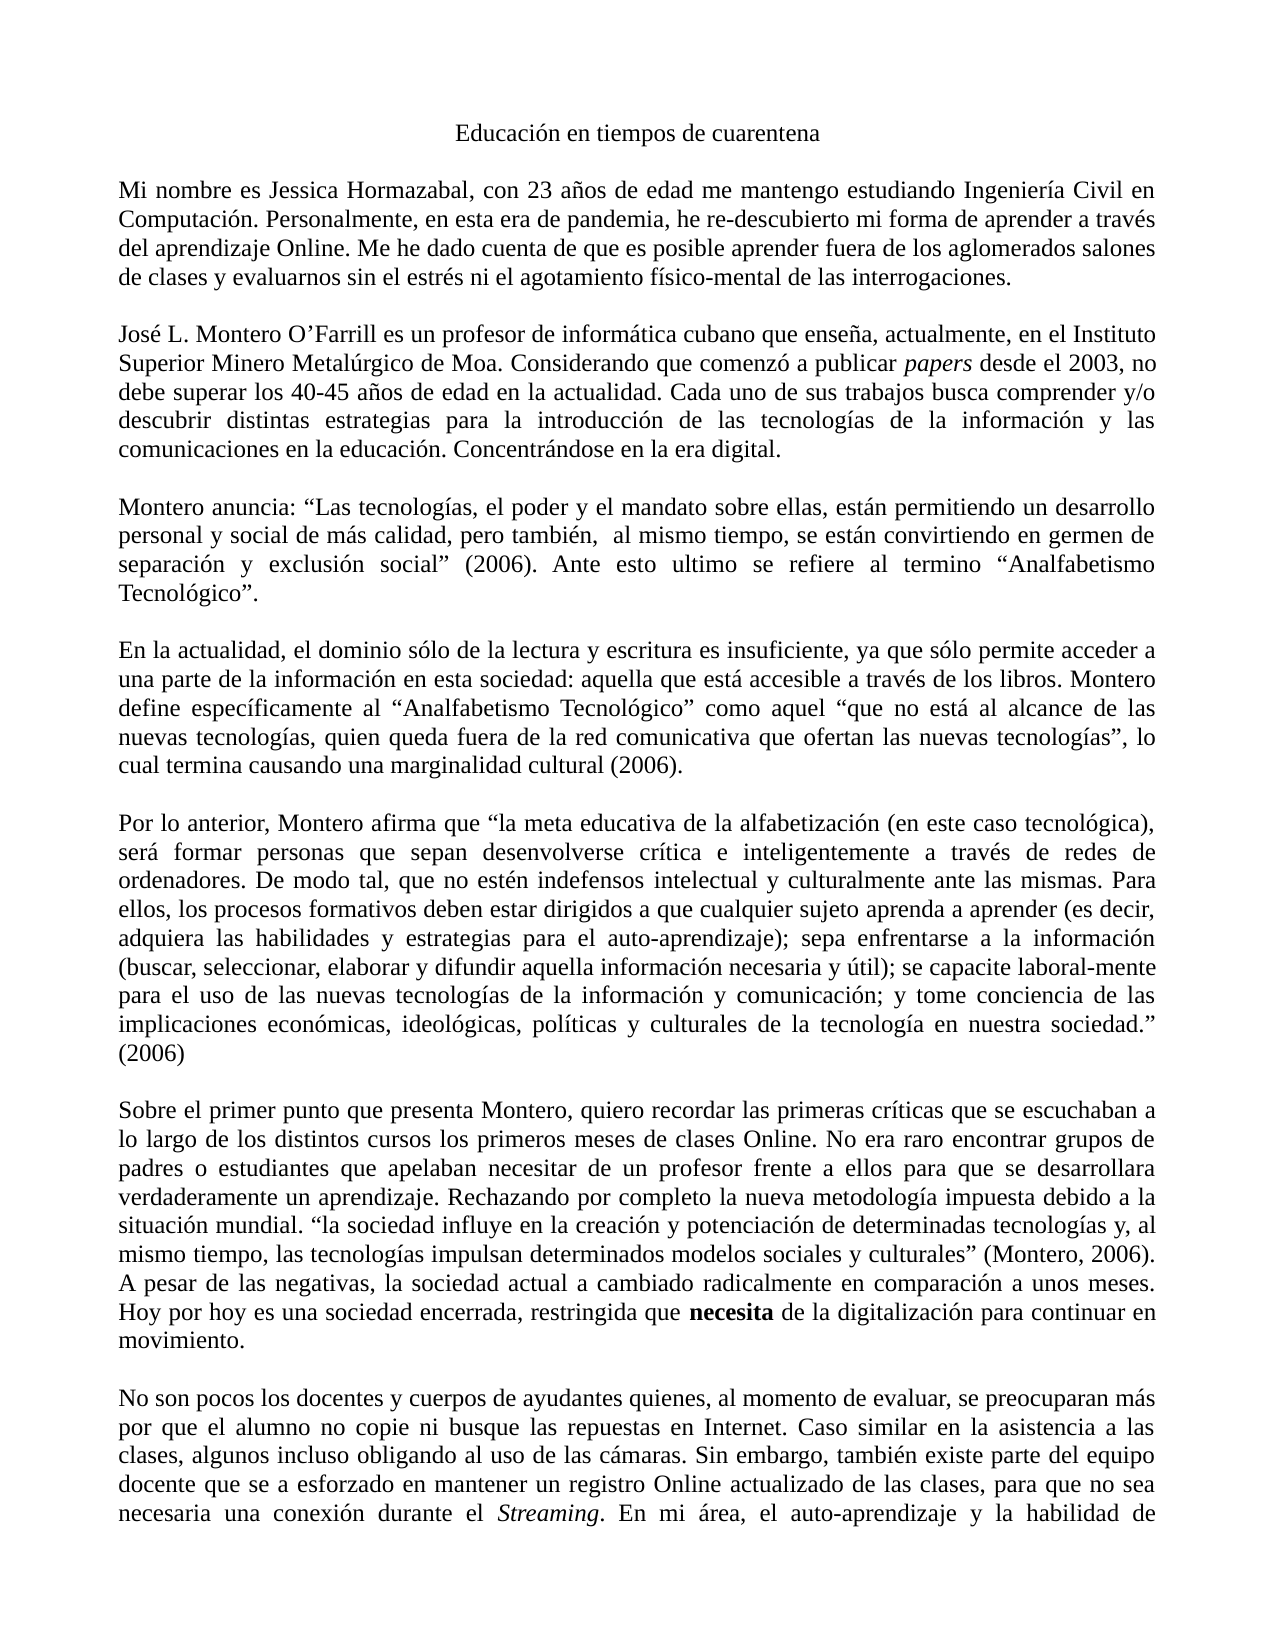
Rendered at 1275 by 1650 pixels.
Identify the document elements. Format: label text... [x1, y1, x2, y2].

text Mi nombre es Jessica Hormazabal, con 23 años de edad me mantengo estudiando Ingeniería Civil en Computación. Personalmente, en esta era de pandemia, he re-descubierto mi forma de aprender a través del aprendizaje Online. Me he dado cuenta de que es posible aprender fuera de los aglomerados salones de clases y evaluarnos sin el estrés ni el agotamiento físico-mental de las interrogaciones. [118, 176, 1157, 291]
text Por lo anterior, Montero afirma que “la meta educativa de la alfabetización (en este caso tecnológica), será formar personas que sepan desenvolverse crítica e inteligentemente a través de redes de ordenadores. De modo tal, que no estén indefensos intelectual y culturalmente ante las mismas. Para ellos, los procesos formativos deben estar dirigidos a que cualquier sujeto aprenda a aprender (es decir, adquiera las habilidades y estrategias para el auto-aprendizaje); sepa enfrentarse a la información (buscar, seleccionar, elaborar y difundir aquella información necesaria y útil); se capacite laboral-mente para el uso de las nuevas tecnologías de la información y comunicación; y tome conciencia de las implicaciones económicas, ideológicas, políticas y culturales de la tecnología en nuestra sociedad.” (2006) [118, 808, 1157, 1067]
text No son pocos los docentes y cuerpos de ayudantes quienes, al momento de evaluar, se preocuparan más por que el alumno no copie ni busque las repuestas en Internet. Caso similar en la asistencia a las clases, algunos incluso obligando al uso de las cámaras. Sin embargo, también existe parte del equipo docente que se a esforzado en mantener un registro Online actualizado de las clases, para que no sea necesaria una conexión durante el Streaming. En mi área, el auto-aprendizaje y la habilidad de [118, 1383, 1157, 1527]
text En la actualidad, el dominio sólo de la lectura y escritura es insuficiente, ya que sólo permite acceder a una parte de la información en esta sociedad: aquella que está accesible a través de los libros. Montero define específicamente al “Analfabetismo Tecnológico” como aquel “que no está al alcance de las nuevas tecnologías, quien queda fuera de la red comunicativa que ofertan las nuevas tecnologías”, lo cual termina causando una marginalidad cultural (2006). [118, 636, 1157, 779]
text Educación en tiempos de cuarentena [118, 118, 1157, 147]
text Sobre el primer punto que presenta Montero, quiero recordar las primeras críticas que se escuchaban a lo largo de los distintos cursos los primeros meses de clases Online. No era raro encontrar grupos de padres o estudiantes que apelaban necesitar de un profesor frente a ellos para que se desarrollara verdaderamente un aprendizaje. Rechazando por completo la nueva metodología impuesta debido a la situación mundial. “la sociedad influye en la creación y potenciación de determinadas tecnologías y, al mismo tiempo, las tecnologías impulsan determinados modelos sociales y culturales” (Montero, 2006). A pesar de las negativas, la sociedad actual a cambiado radicalmente en comparación a unos meses. Hoy por hoy es una sociedad encerrada, restringida que necesita de la digitalización para continuar en movimiento. [118, 1096, 1157, 1354]
text Montero anuncia: “Las tecnologías, el poder y el mandato sobre ellas, están permitiendo un desarrollo personal y social de más calidad, pero también, al mismo tiempo, se están convirtiendo en germen de separación y exclusión social” (2006). Ante esto ultimo se refiere al termino “Analfabetismo Tecnológico”. [118, 492, 1157, 607]
text José L. Montero O’Farrill es un profesor de informática cubano que enseña, actualmente, en el Instituto Superior Minero Metalúrgico de Moa. Considerando que comenzó a publicar papers desde el 2003, no debe superar los 40-45 años de edad en la actualidad. Cada uno de sus trabajos busca comprender y/o descubrir distintas estrategias para la introducción de las tecnologías de la información y las comunicaciones en la educación. Concentrándose en la era digital. [118, 319, 1157, 463]
